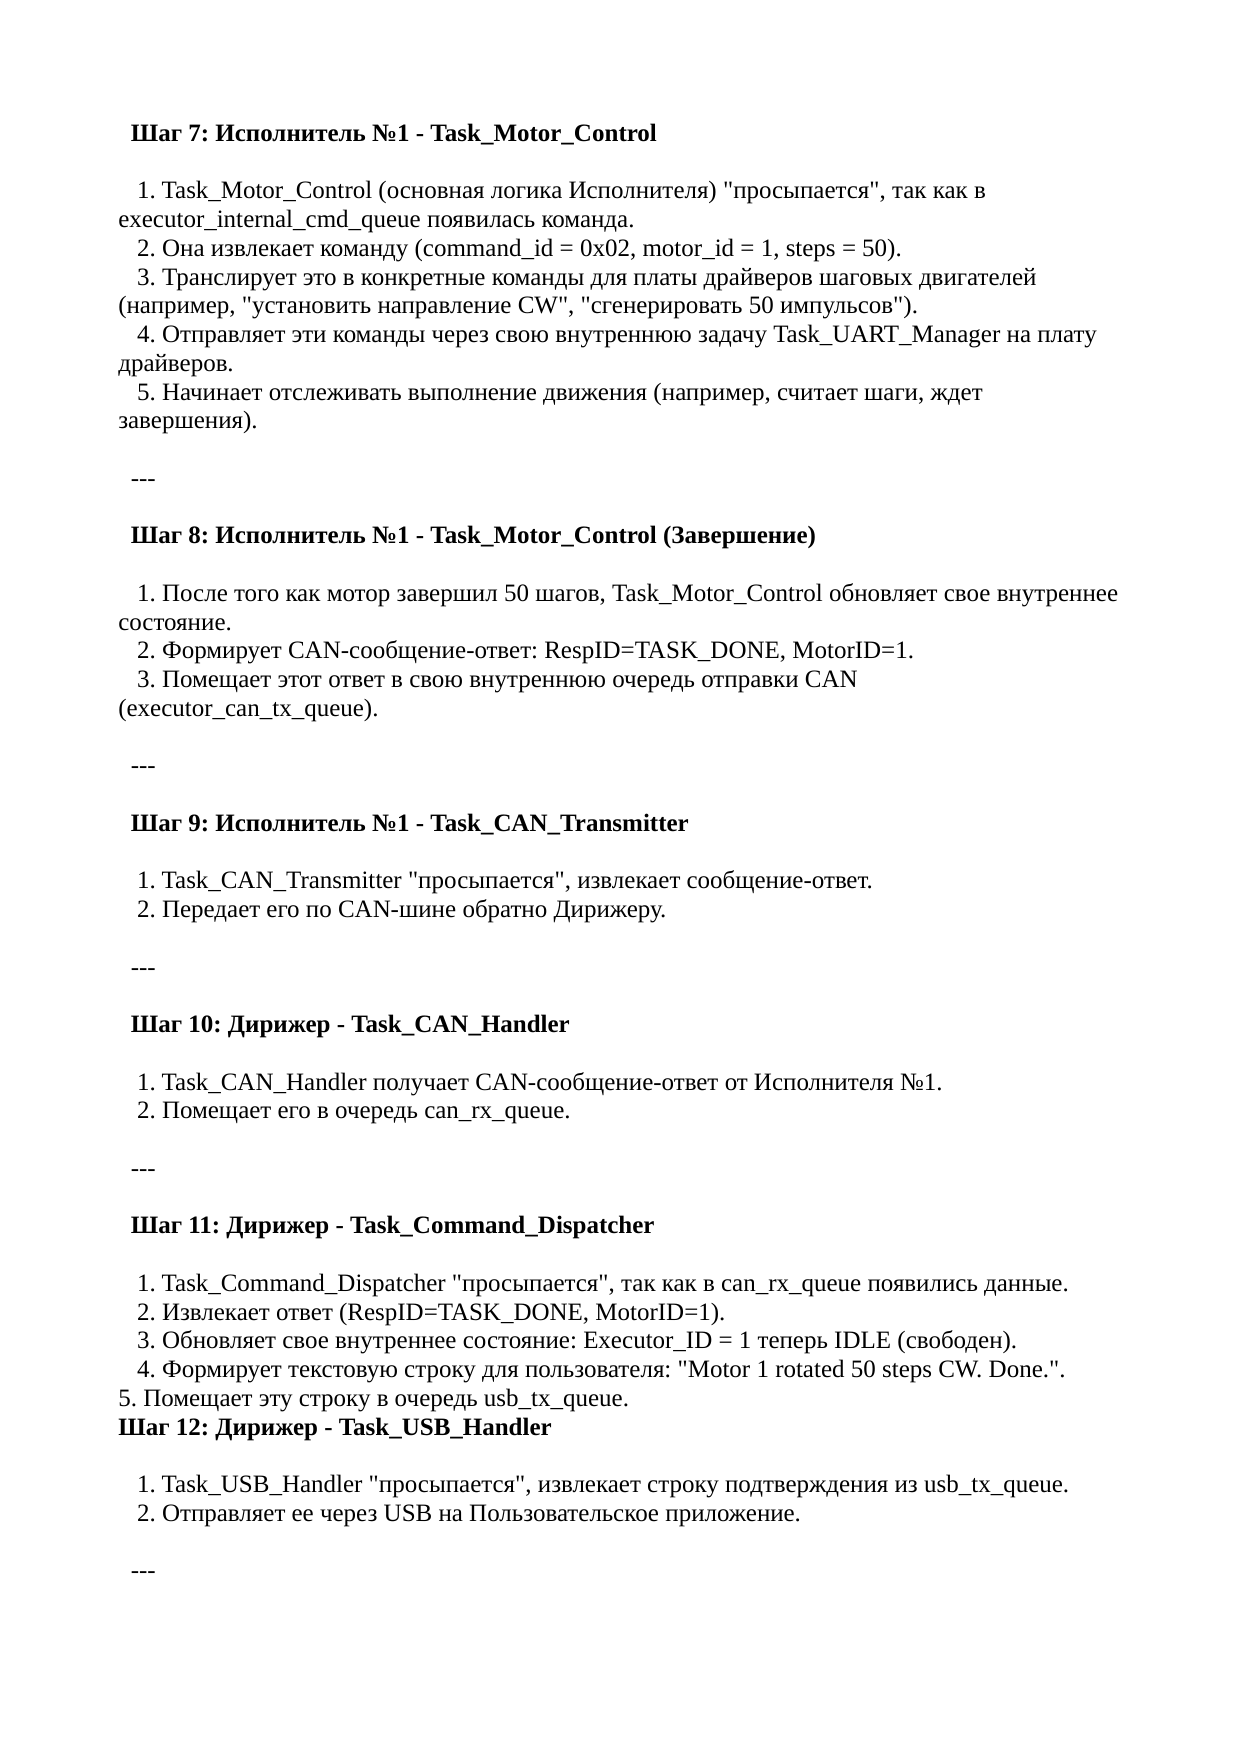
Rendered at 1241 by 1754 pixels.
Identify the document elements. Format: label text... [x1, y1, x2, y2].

text 2. Отправляет ее через USB на Пользовательское приложение. [118, 1498, 1122, 1527]
text Шаг 10: Дирижер - Task_CAN_Handler [118, 1009, 1122, 1038]
text --- [118, 1556, 1122, 1584]
text 2. Извлекает ответ (RespID=TASK_DONE, MotorID=1). [118, 1297, 1122, 1326]
text 2. Передает его по CAN-шине обратно Дирижеру. [118, 894, 1122, 923]
text 1. Task_USB_Handler "просыпается", извлекает строку подтверждения из usb_tx_queue. [118, 1469, 1122, 1498]
text 1. Task_Command_Dispatcher "просыпается", так как в can_rx_queue появились данные. [118, 1268, 1122, 1297]
text 3. Обновляет свое внутреннее состояние: Executor_ID = 1 теперь IDLE (свободен). [118, 1326, 1122, 1354]
text Шаг 9: Исполнитель №1 - Task_CAN_Transmitter [118, 808, 1122, 837]
text 5. Начинает отслеживать выполнение движения (например, считает шаги, ждет завершения). [118, 377, 1122, 434]
text 4. Отправляет эти команды через свою внутреннюю задачу Task_UART_Manager на плату драйверов. [118, 319, 1122, 377]
text 2. Она извлекает команду (command_id = 0x02, motor_id = 1, steps = 50). [118, 233, 1122, 262]
text 4. Формирует текстовую строку для пользователя: "Motor 1 rotated 50 steps CW. Done.". [118, 1354, 1122, 1383]
text --- [118, 751, 1122, 779]
text Шаг 12: Дирижер - Task_USB_Handler [118, 1412, 1122, 1441]
text 5. Помещает эту строку в очередь usb_tx_queue. [118, 1383, 1122, 1412]
text 1. Task_CAN_Handler получает CAN-сообщение-ответ от Исполнителя №1. [118, 1067, 1122, 1096]
text 3. Помещает этот ответ в свою внутреннюю очередь отправки CAN (executor_can_tx_queue). [118, 664, 1122, 722]
text 2. Помещает его в очередь can_rx_queue. [118, 1096, 1122, 1124]
text --- [118, 463, 1122, 492]
text Шаг 8: Исполнитель №1 - Task_Motor_Control (Завершение) [118, 521, 1122, 549]
text Шаг 11: Дирижер - Task_Command_Dispatcher [118, 1211, 1122, 1239]
text --- [118, 952, 1122, 981]
text 3. Транслирует это в конкретные команды для платы драйверов шаговых двигателей (например, "установить направление CW", "сгенерировать 50 импульсов"). [118, 262, 1122, 319]
text 1. Task_CAN_Transmitter "просыпается", извлекает сообщение-ответ. [118, 866, 1122, 894]
text 1. Task_Motor_Control (основная логика Исполнителя) "просыпается", так как в executor_internal_cmd_queue появилась команда. [118, 176, 1122, 233]
text 2. Формирует CAN-сообщение-ответ: RespID=TASK_DONE, MotorID=1. [118, 636, 1122, 664]
text 1. После того как мотор завершил 50 шагов, Task_Motor_Control обновляет свое внутреннее состояние. [118, 578, 1122, 636]
text Шаг 7: Исполнитель №1 - Task_Motor_Control [118, 118, 1122, 147]
text --- [118, 1153, 1122, 1182]
